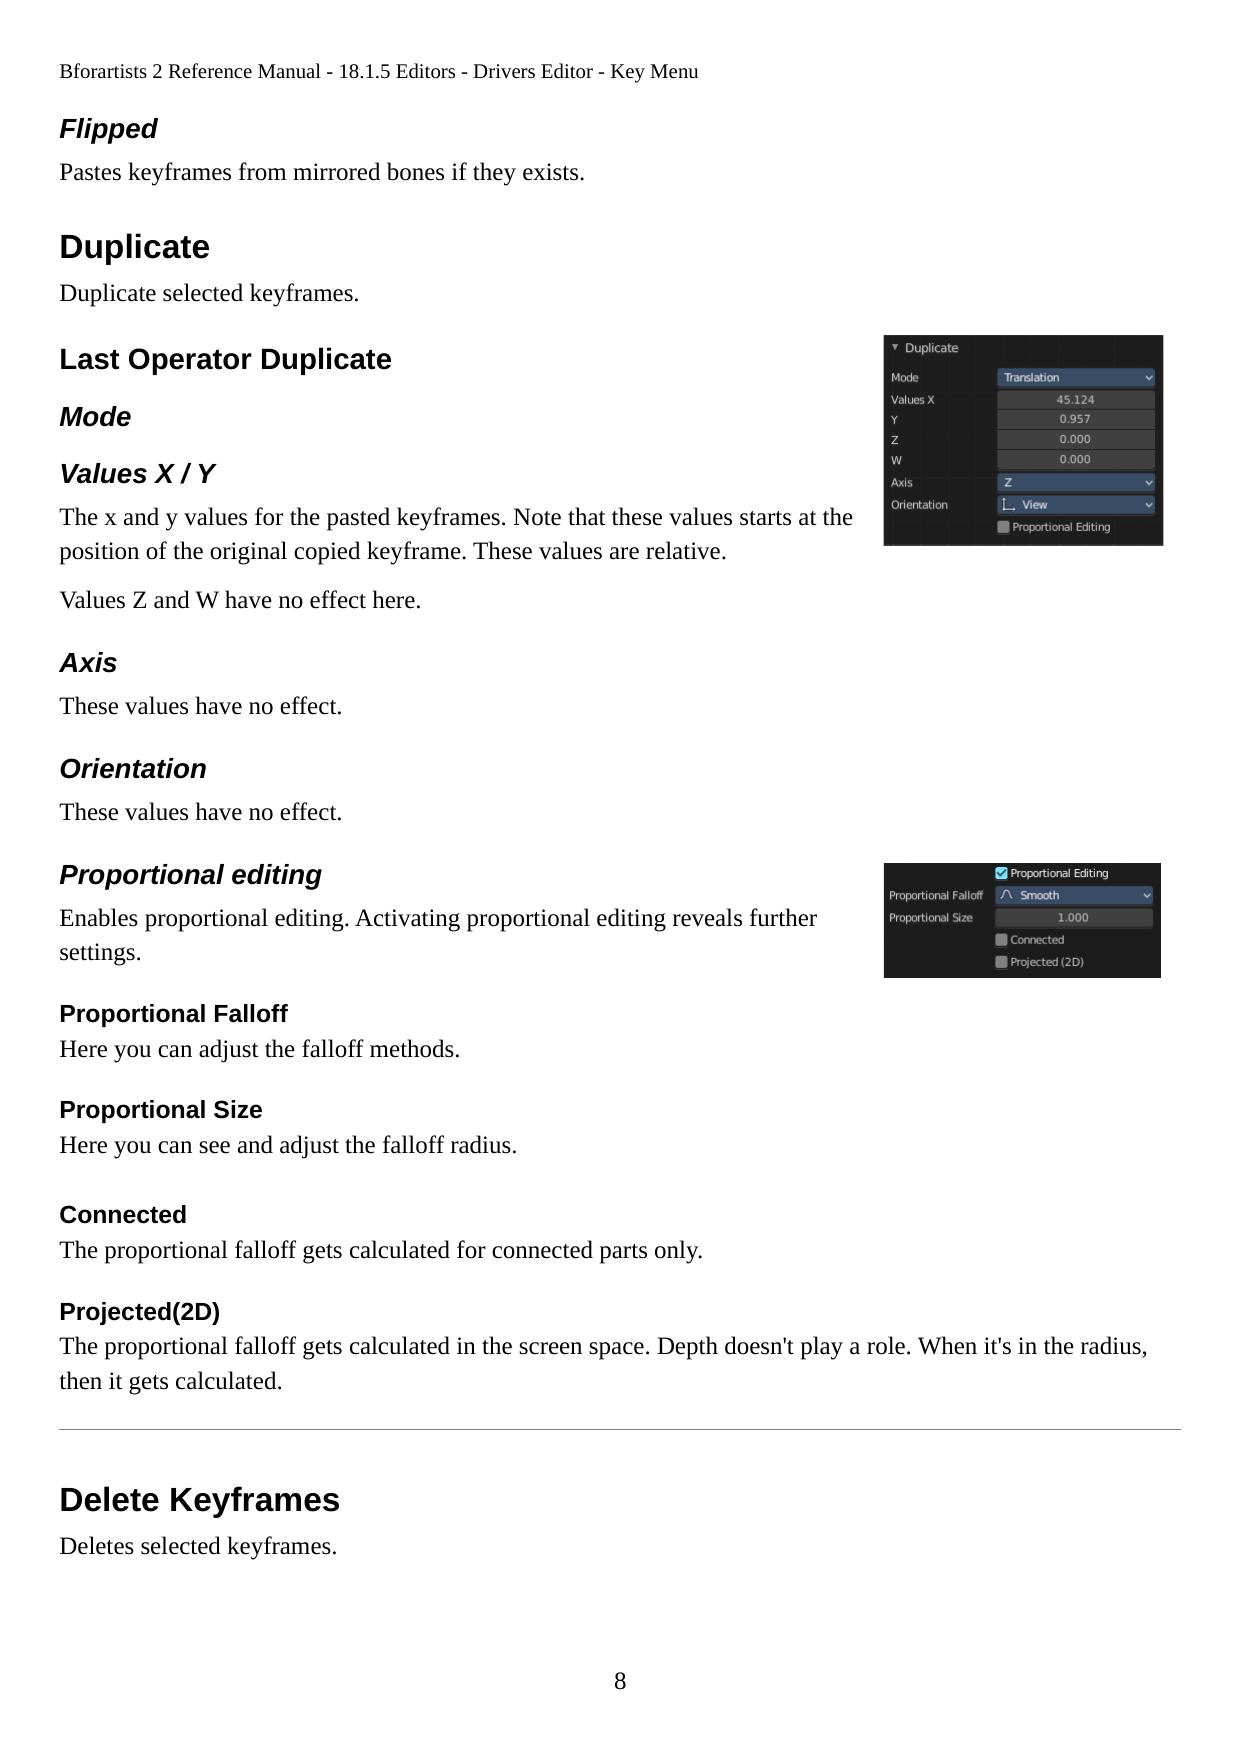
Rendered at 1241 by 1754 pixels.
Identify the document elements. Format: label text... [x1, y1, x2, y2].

subtitle [1164, 342, 1181, 375]
subtitle Flipped [59, 113, 1181, 144]
subtitle Proportional Falloff [59, 999, 1181, 1028]
text These values have no effect. [59, 797, 1181, 826]
text The proportional falloff gets calculated for connected parts only. [59, 1235, 1181, 1264]
text Values Z and W have no effect here. [59, 585, 1181, 614]
text Here you can see and adjust the falloff radius. [59, 1130, 1181, 1159]
subtitle Orientation [59, 753, 1181, 784]
text The proportional falloff gets calculated in the screen space. Depth doesn't play a role. When it's in the radius, then it gets calculated. [59, 1331, 1181, 1394]
subtitle Last Operator Duplicate [59, 342, 883, 375]
text Pastes keyframes from mirrored bones if they exists. [59, 157, 1181, 186]
text These values have no effect. [59, 691, 1181, 720]
subtitle Proportional editing [59, 859, 1181, 891]
subtitle Axis [59, 647, 1181, 679]
text Enables proportional editing. Activating proportional editing reveals further settings. [59, 903, 883, 966]
subtitle Projected(2D) [59, 1297, 1181, 1325]
subtitle Connected [59, 1200, 1181, 1229]
text The x and y values for the pasted keyframes. Note that these values starts at the position of the original copied keyframe. These values are relative. [59, 502, 1181, 565]
subtitle [1164, 457, 1181, 489]
subtitle Delete Keyframes [59, 1480, 1181, 1518]
text Here you can adjust the falloff methods. [59, 1034, 1181, 1063]
picture [883, 335, 1164, 546]
subtitle Mode [59, 400, 883, 432]
text Deletes selected keyframes. [59, 1531, 1181, 1560]
subtitle Duplicate [59, 227, 1181, 266]
picture [883, 863, 1161, 978]
subtitle [1164, 400, 1181, 432]
subtitle Values X / Y [59, 457, 883, 489]
subtitle Proportional Size [59, 1095, 1181, 1124]
text Duplicate selected keyframes. [59, 278, 1181, 307]
